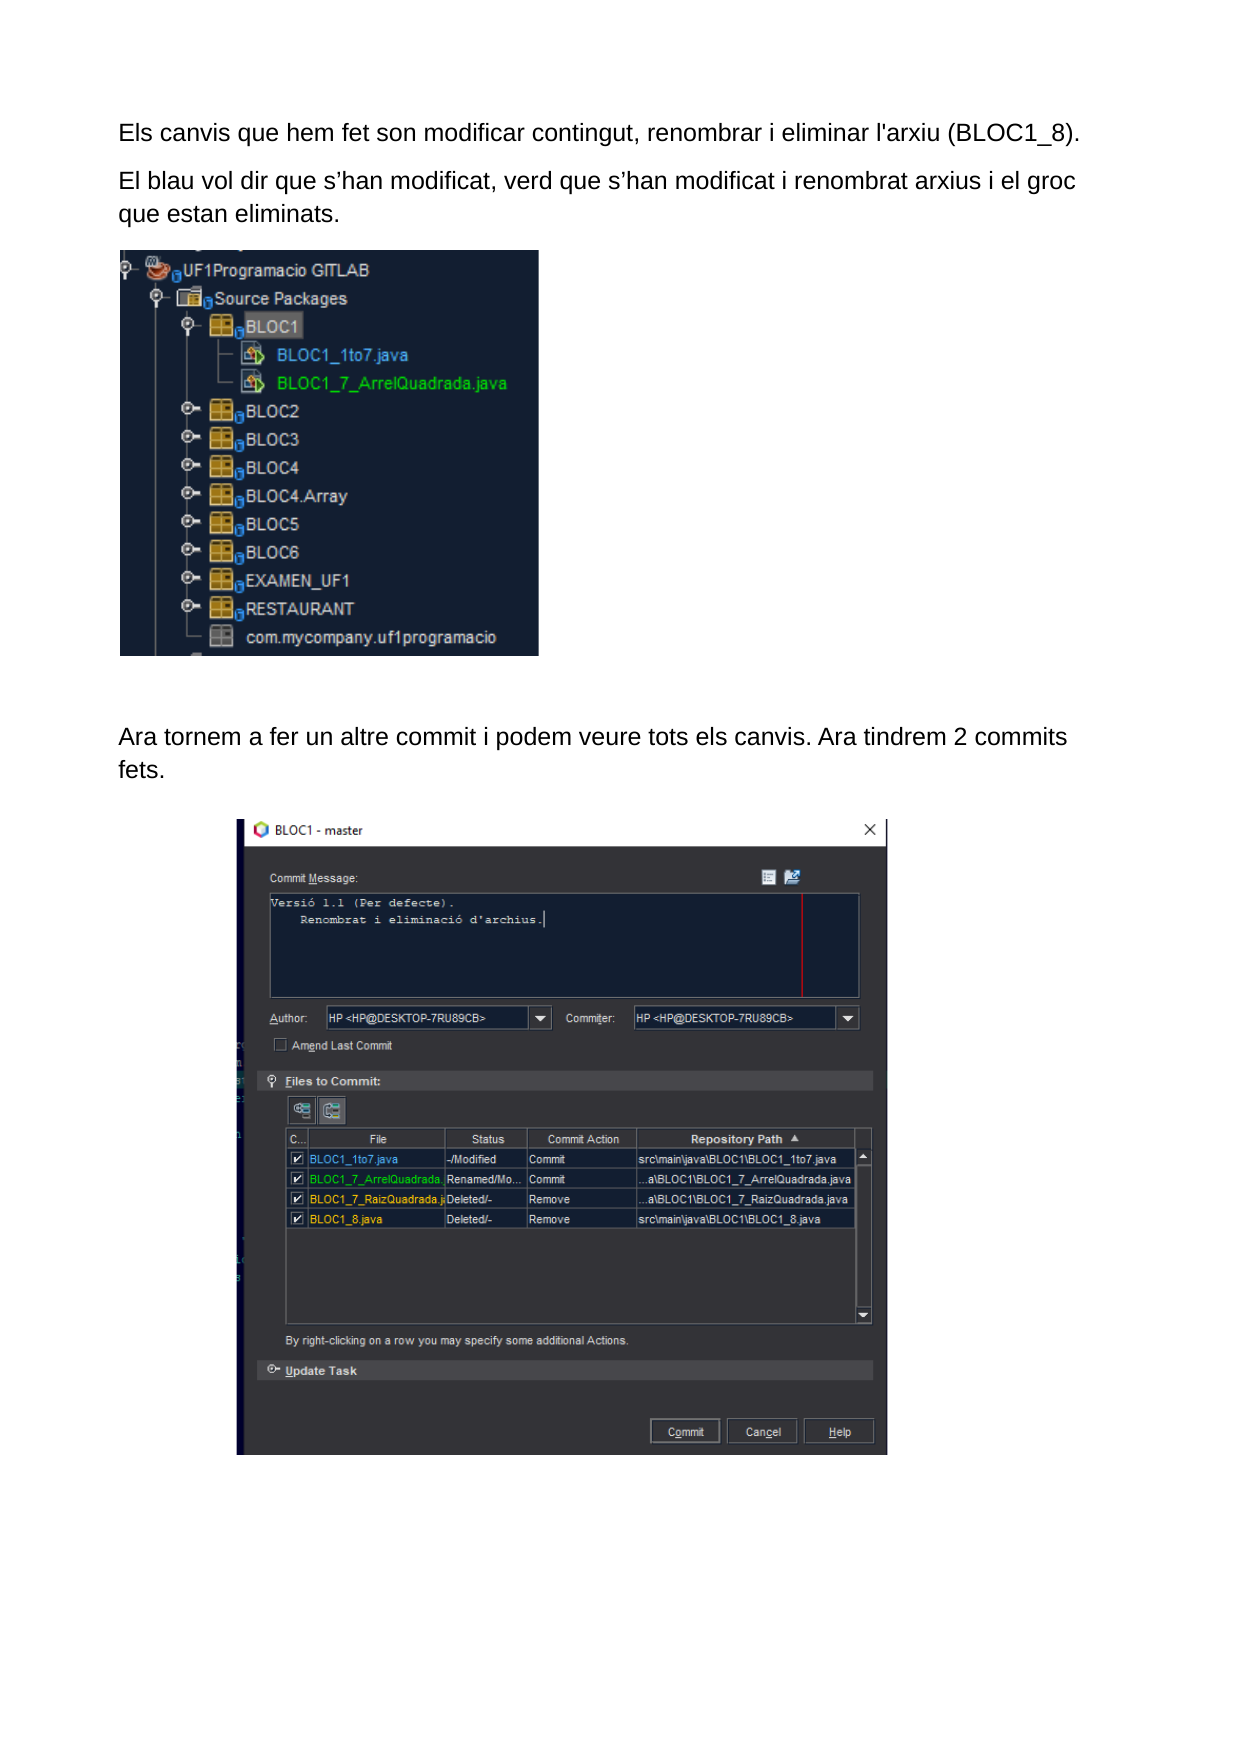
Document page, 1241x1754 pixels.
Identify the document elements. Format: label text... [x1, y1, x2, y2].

text Els canvis que hem fet son modificar contingut, renombrar i eliminar l'arxiu (BLOC1_8). [118, 118, 1122, 147]
picture [120, 250, 539, 656]
text Ara tornem a fer un altre commit i podem veure tots els canvis. Ara tindrem 2 commits fets. [118, 722, 1122, 784]
text El blau vol dir que s’han modificat, verd que s’han modificat i renombrat arxius i el groc que estan eliminats. [118, 166, 1122, 227]
picture [236, 819, 888, 1455]
